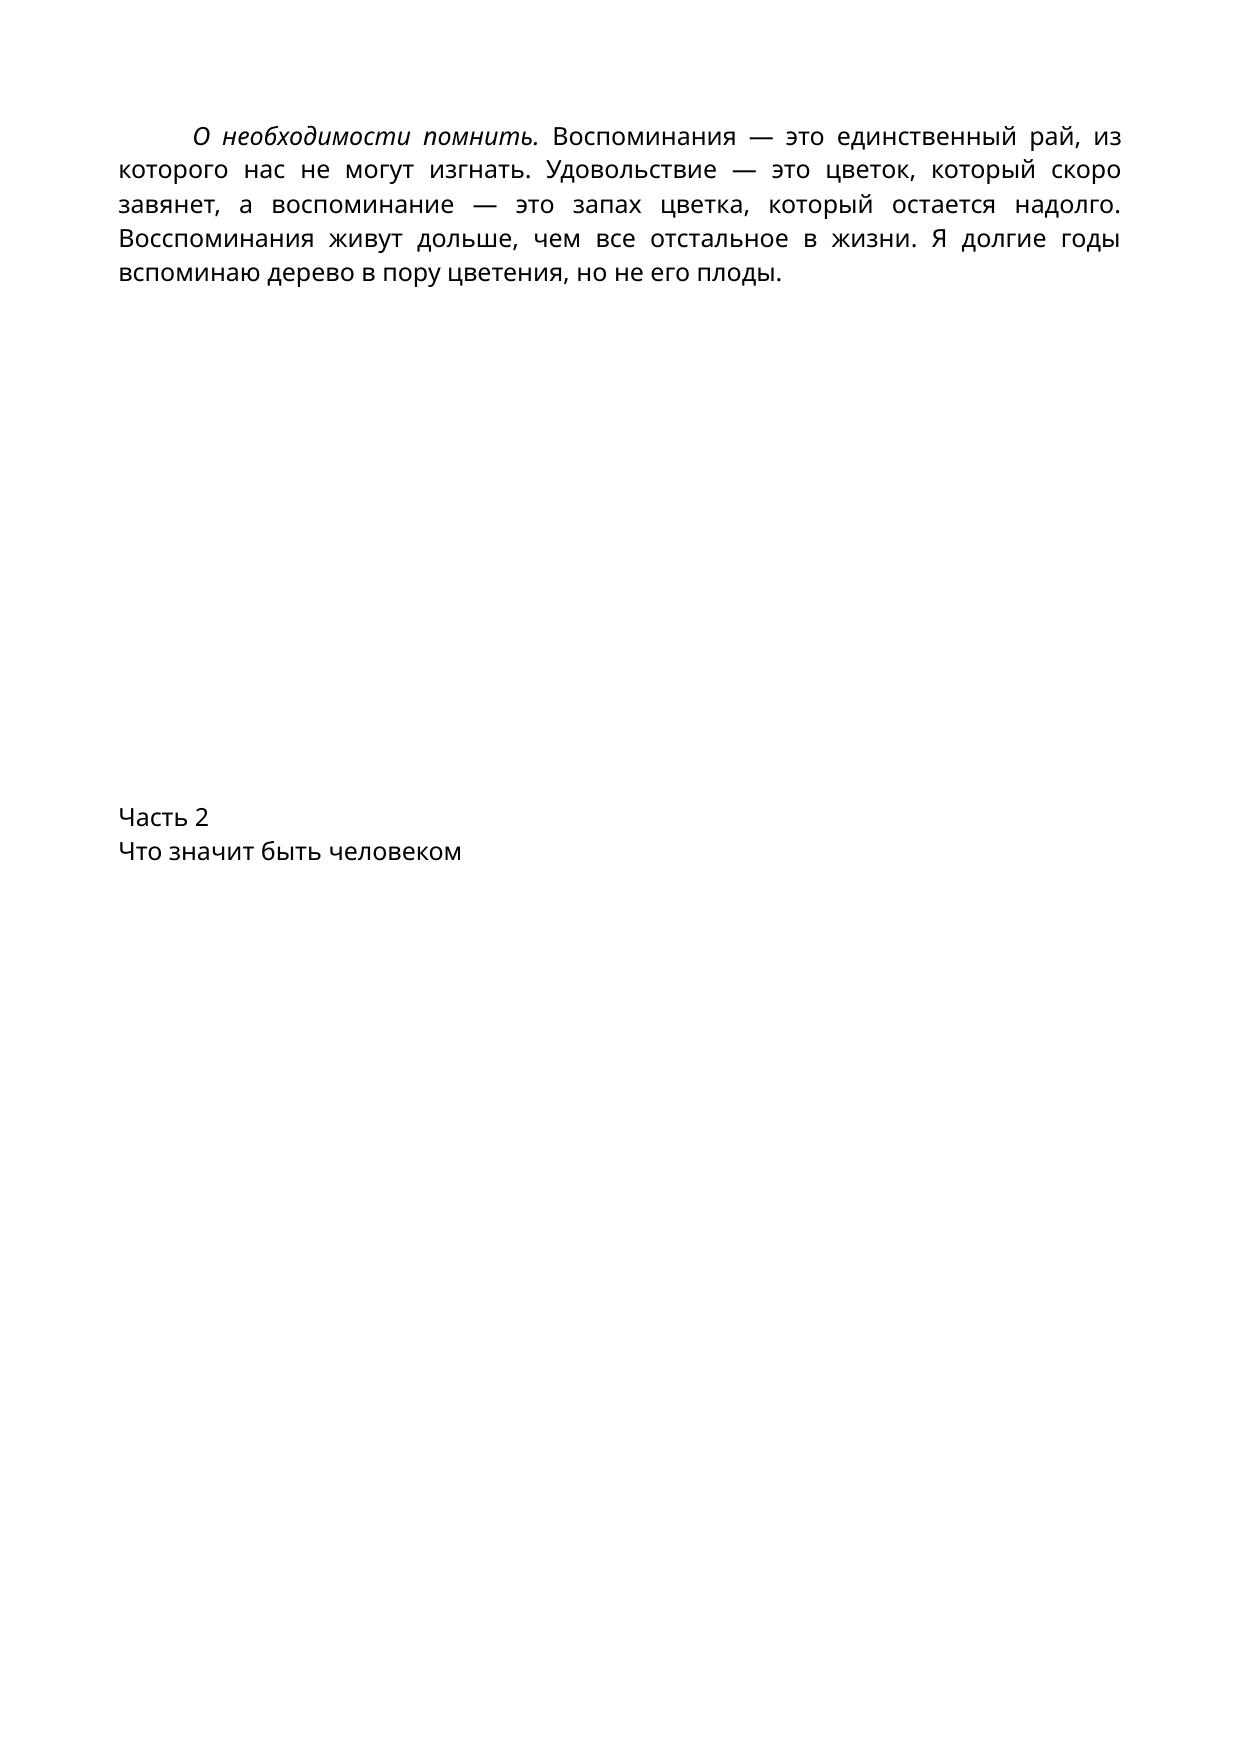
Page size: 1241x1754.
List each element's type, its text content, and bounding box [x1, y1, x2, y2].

text О необходимости помнить. Воспоминания — это единственный рай, из которого нас не могут изгнать. Удовольствие — это цветок, который скоро завянет, а воспоминание — это запах цветка, который остается надолго. Восспоминания живут дольше, чем все отстальное в жизни. Я долгие годы вспоминаю дерево в пору цветения, но не его плоды. [118, 118, 1122, 288]
text Что значит быть человеком [118, 833, 1122, 867]
text Часть 2 [118, 799, 1122, 833]
